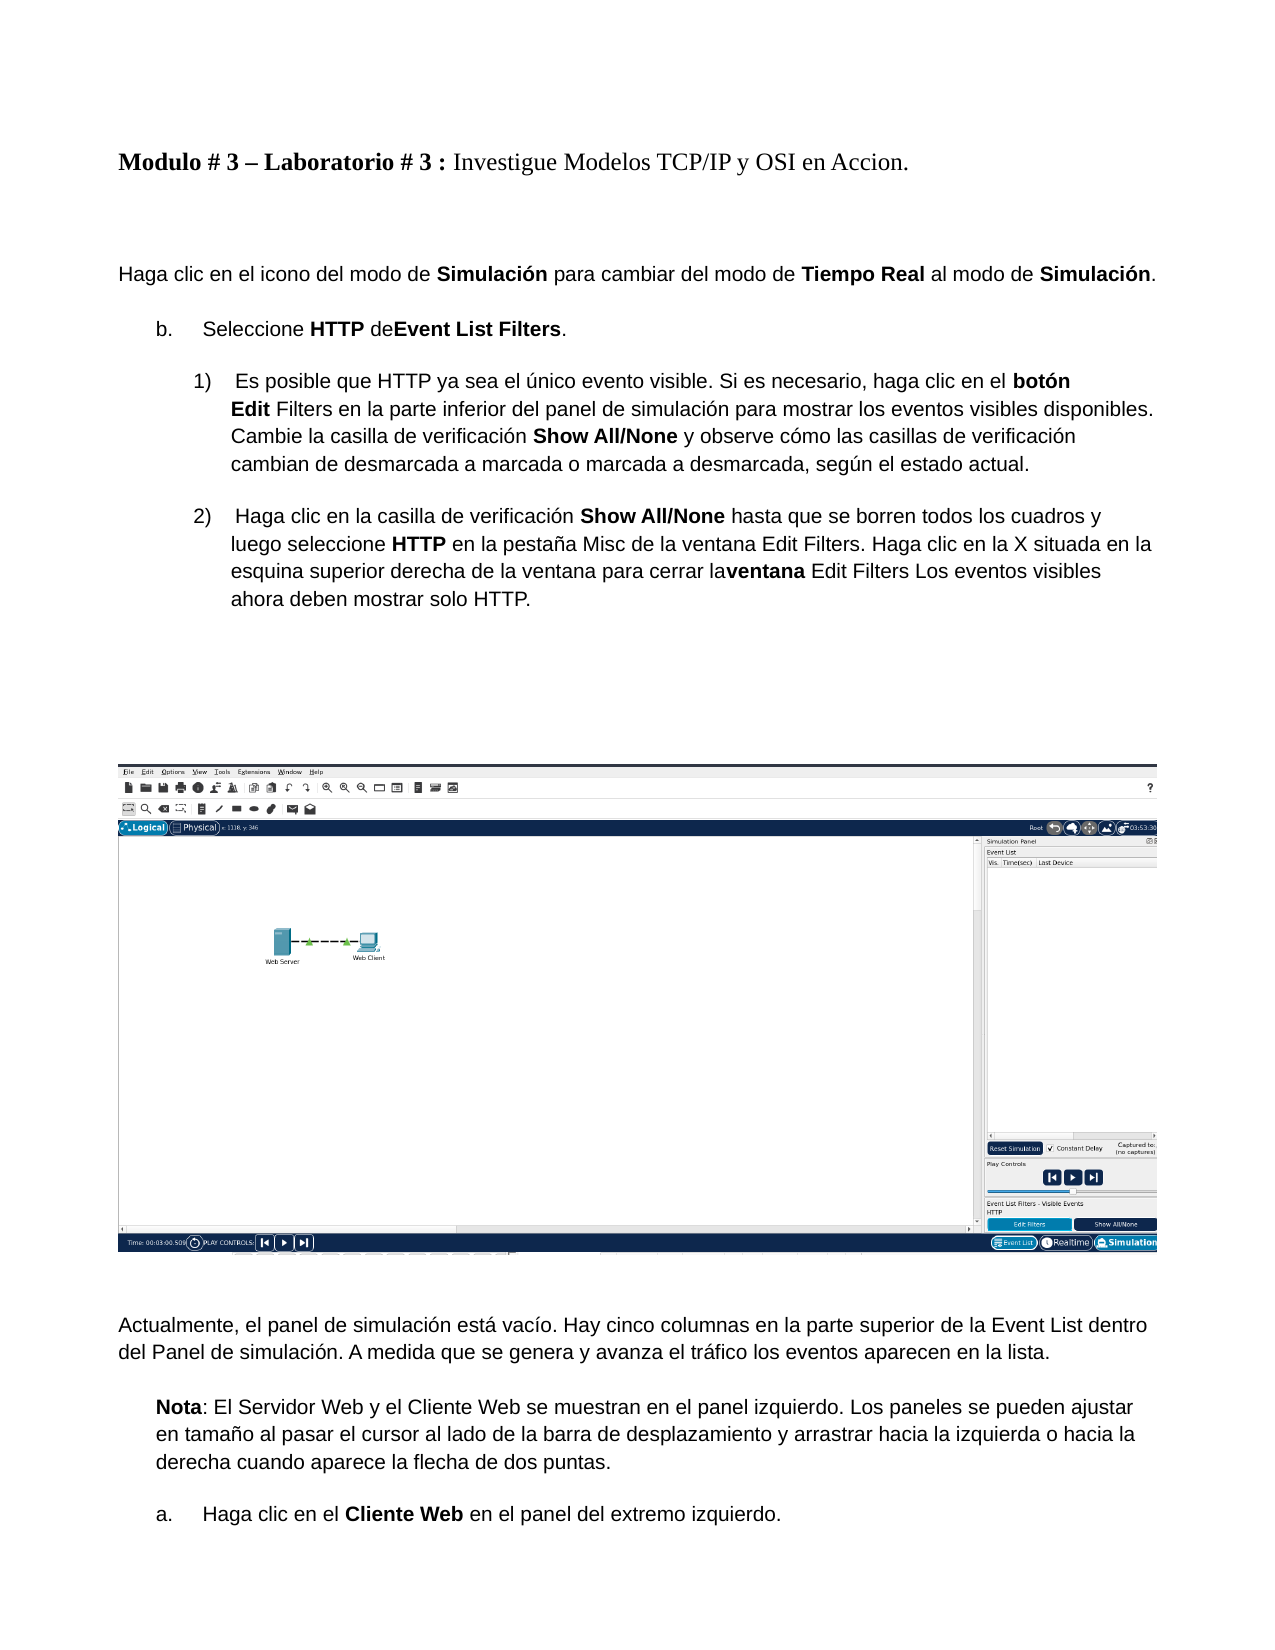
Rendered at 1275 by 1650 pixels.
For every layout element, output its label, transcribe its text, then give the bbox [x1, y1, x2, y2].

text 1) Es posible que HTTP ya sea el único evento visible. Si es necesario, haga clic en el botón Edit Filters en la parte inferior del panel de simulación para mostrar los eventos visibles disponibles. Cambie la casilla de verificación Show All/None y observe cómo las casillas de verificación cambian de desmarcada a marcada o marcada a desmarcada, según el estado actual. [193, 369, 1157, 475]
text Haga clic en el icono del modo de Simulación para cambiar del modo de Tiempo Real al modo de Simulación. [118, 262, 1157, 286]
text b. Seleccione HTTP deEvent List Filters. [156, 316, 1157, 340]
text Modulo # 3 – Laboratorio # 3 : Investigue Modelos TCP/IP y OSI en Accion. [118, 147, 1157, 176]
picture [118, 764, 1157, 1255]
picture [142, 825, 153, 831]
picture [154, 825, 164, 830]
text Nota: El Servidor Web y el Cliente Web se muestran en el panel izquierdo. Los paneles se pueden ajustar en tamaño al pasar el cursor al lado de la barra de desplazamiento y arrastrar hacia la izquierda o hacia la derecha cuando aparece la flecha de dos puntas. [156, 1394, 1157, 1473]
text Actualmente, el panel de simulación está vacío. Hay cinco columnas en la parte superior de la Event List dentro del Panel de simulación. A medida que se genera y avanza el tráfico los eventos aparecen en la lista. [118, 1312, 1157, 1364]
text 2) Haga clic en la casilla de verificación Show All/None hasta que se borren todos los cuadros y luego seleccione HTTP en la pestaña Misc de la ventana Edit Filters. Haga clic en la X situada en la esquina superior derecha de la ventana para cerrar laventana Edit Filters Los eventos visibles ahora deben mostrar solo HTTP. [193, 504, 1157, 610]
text a. Haga clic en el Cliente Web en el panel del extremo izquierdo. [156, 1502, 1157, 1526]
picture [1144, 1240, 1153, 1245]
